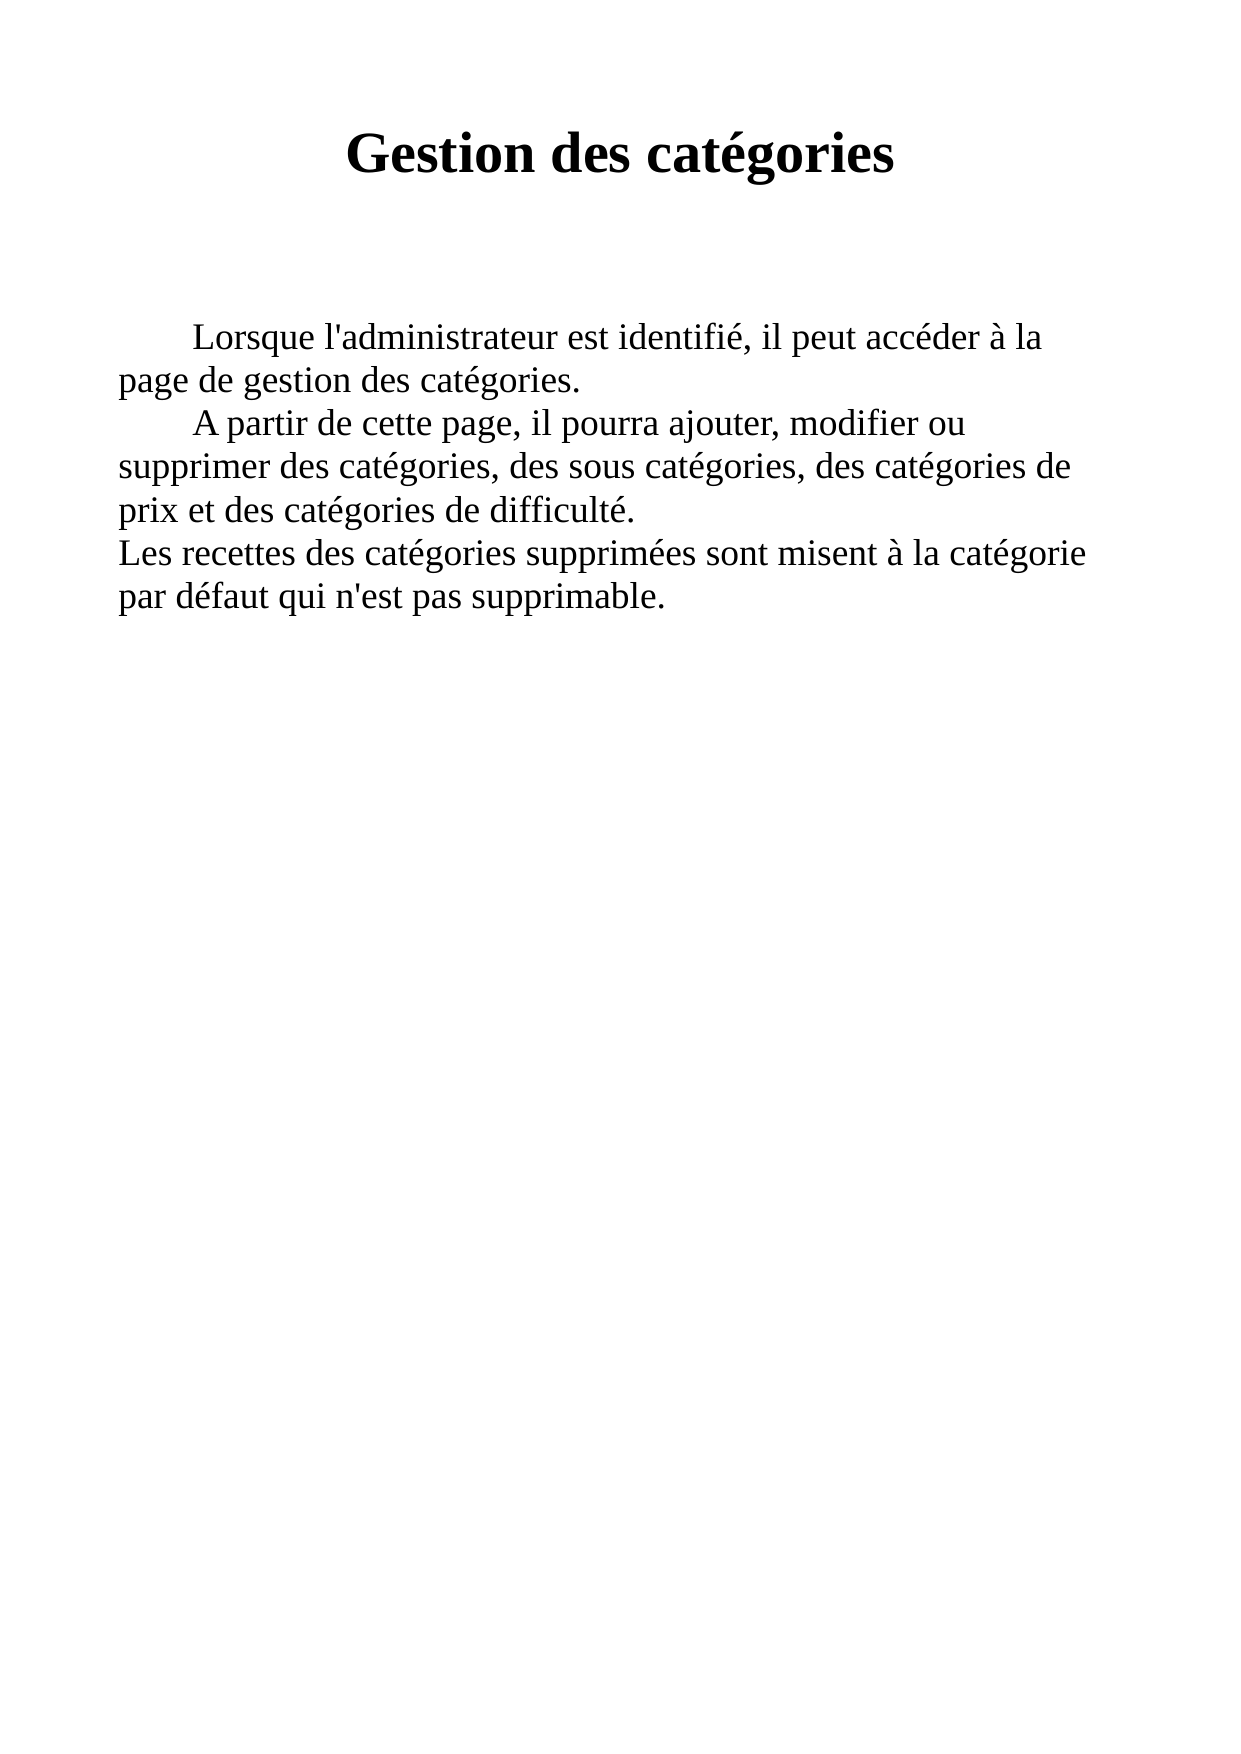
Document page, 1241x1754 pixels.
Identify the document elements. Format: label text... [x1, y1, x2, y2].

text Les recettes des catégories supprimées sont misent à la catégorie par défaut qui n'est pas supprimable. [118, 530, 1122, 616]
text Lorsque l'administrateur est identifié, il peut accéder à la page de gestion des catégories. [118, 314, 1122, 401]
text A partir de cette page, il pourra ajouter, modifier ou supprimer des catégories, des sous catégories, des catégories de prix et des catégories de difficulté. [118, 401, 1122, 530]
text Gestion des catégories [118, 118, 1122, 185]
